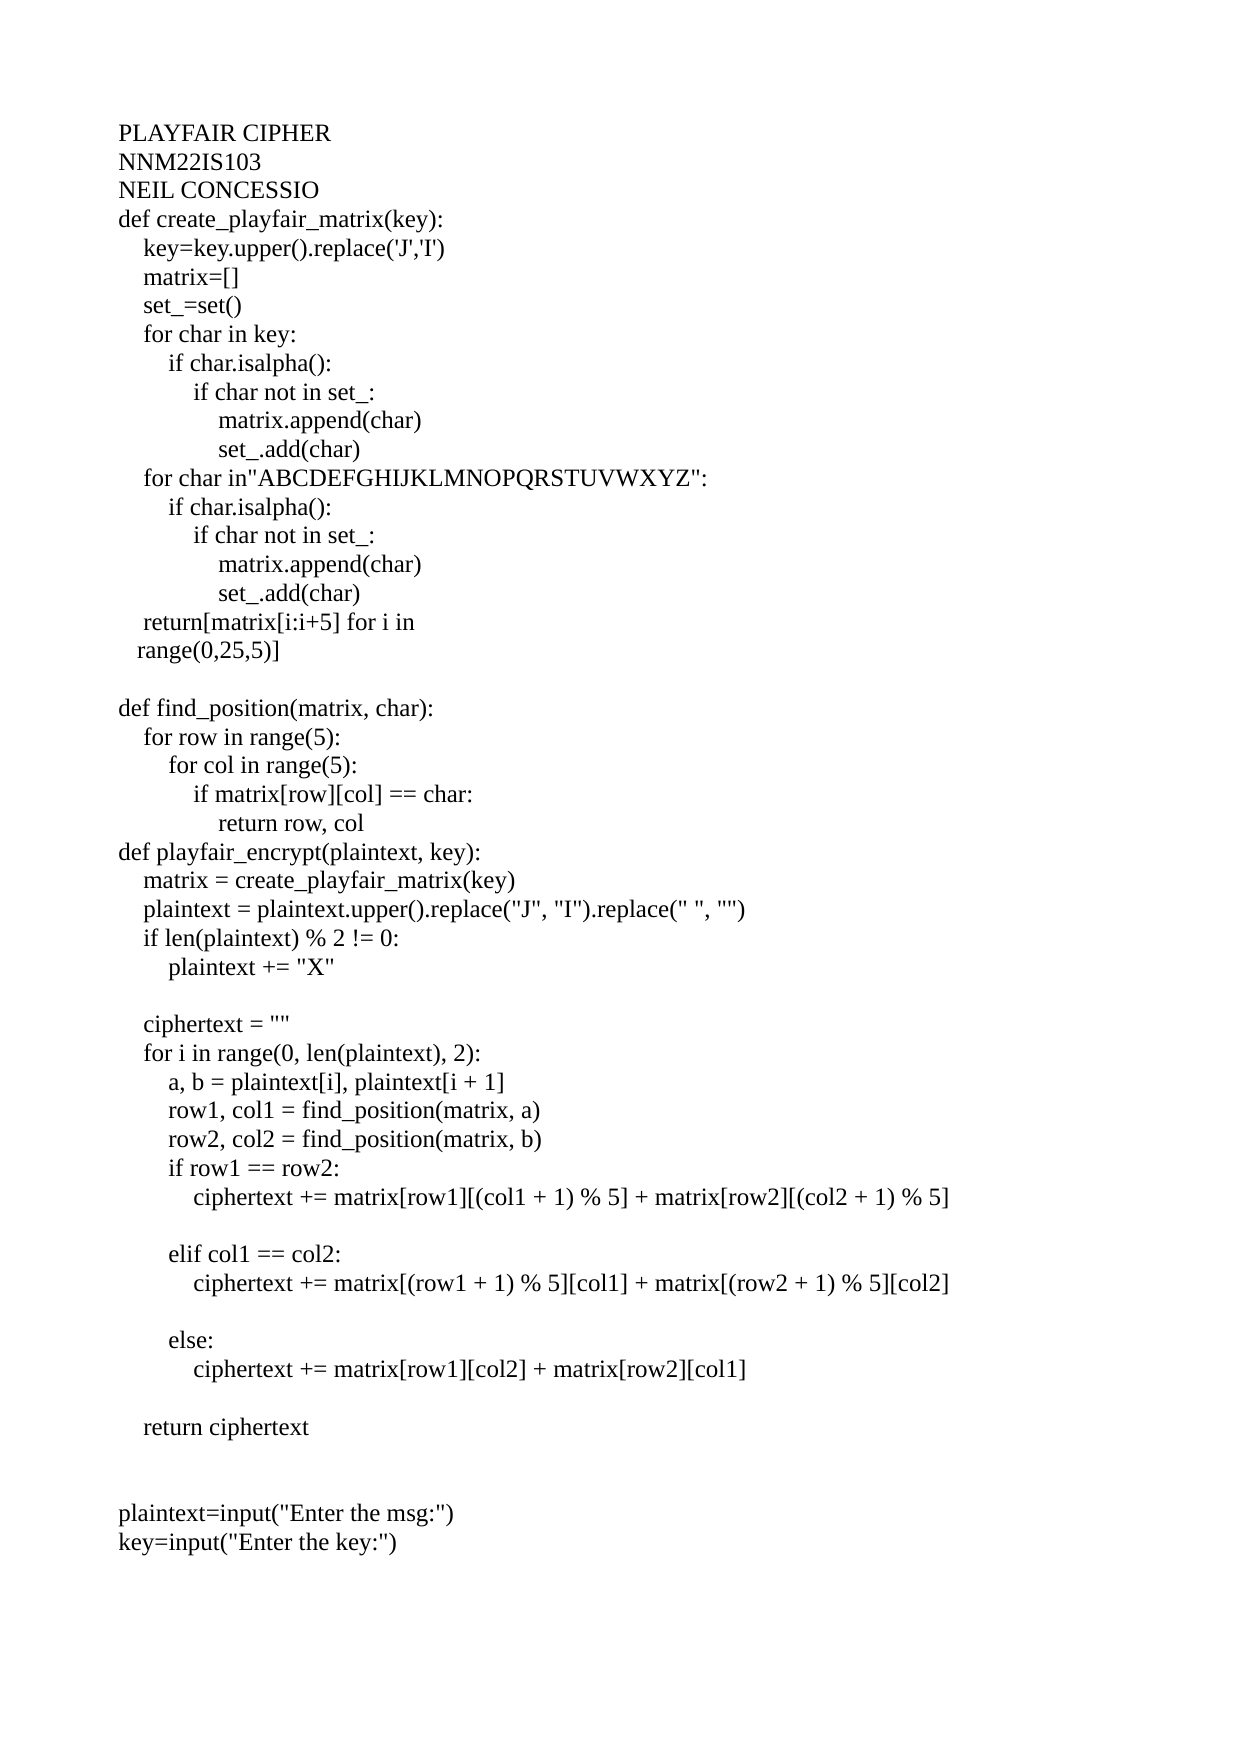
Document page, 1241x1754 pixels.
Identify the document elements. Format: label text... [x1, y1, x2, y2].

text for char in"ABCDEFGHIJKLMNOPQRSTUVWXYZ": [118, 463, 1122, 492]
text key=input("Enter the key:") [118, 1527, 1122, 1556]
text return row, col [118, 808, 1122, 837]
text def playfair_encrypt(plaintext, key): [118, 837, 1122, 866]
text matrix=[] [118, 262, 1122, 291]
text ciphertext = "" [118, 1009, 1122, 1038]
text set_.add(char) [118, 434, 1122, 463]
text ciphertext += matrix[row1][(col1 + 1) % 5] + matrix[row2][(col2 + 1) % 5] [118, 1182, 1122, 1211]
text key=key.upper().replace('J','I') [118, 233, 1122, 262]
text if row1 == row2: [118, 1153, 1122, 1182]
text if char.isalpha(): [118, 492, 1122, 521]
text else: [118, 1326, 1122, 1354]
text NNM22IS103 [118, 147, 1122, 176]
text def create_playfair_matrix(key): [118, 204, 1122, 233]
text ciphertext += matrix[(row1 + 1) % 5][col1] + matrix[(row2 + 1) % 5][col2] [118, 1268, 1122, 1297]
text elif col1 == col2: [118, 1239, 1122, 1268]
text ciphertext += matrix[row1][col2] + matrix[row2][col1] [118, 1354, 1122, 1383]
text range(0,25,5)] [118, 636, 1122, 664]
text PLAYFAIR CIPHER [118, 118, 1122, 147]
text plaintext += "X" [118, 952, 1122, 981]
text def find_position(matrix, char): [118, 693, 1122, 722]
text for row in range(5): [118, 722, 1122, 751]
text if len(plaintext) % 2 != 0: [118, 923, 1122, 952]
text matrix = create_playfair_matrix(key) [118, 866, 1122, 894]
text matrix.append(char) [118, 549, 1122, 578]
text return[matrix[i:i+5] for i in [118, 607, 1122, 636]
text for i in range(0, len(plaintext), 2): [118, 1038, 1122, 1067]
text set_=set() [118, 291, 1122, 319]
text for char in key: [118, 319, 1122, 348]
text for col in range(5): [118, 751, 1122, 779]
text NEIL CONCESSIO [118, 176, 1122, 204]
text matrix.append(char) [118, 406, 1122, 434]
text if char.isalpha(): [118, 348, 1122, 377]
text set_.add(char) [118, 578, 1122, 607]
text return ciphertext [118, 1412, 1122, 1441]
text plaintext=input("Enter the msg:") [118, 1498, 1122, 1527]
text if char not in set_: [118, 377, 1122, 406]
text if matrix[row][col] == char: [118, 779, 1122, 808]
text plaintext = plaintext.upper().replace("J", "I").replace(" ", "") [118, 894, 1122, 923]
text if char not in set_: [118, 521, 1122, 549]
text row1, col1 = find_position(matrix, a) [118, 1096, 1122, 1124]
text row2, col2 = find_position(matrix, b) [118, 1124, 1122, 1153]
text a, b = plaintext[i], plaintext[i + 1] [118, 1067, 1122, 1096]
